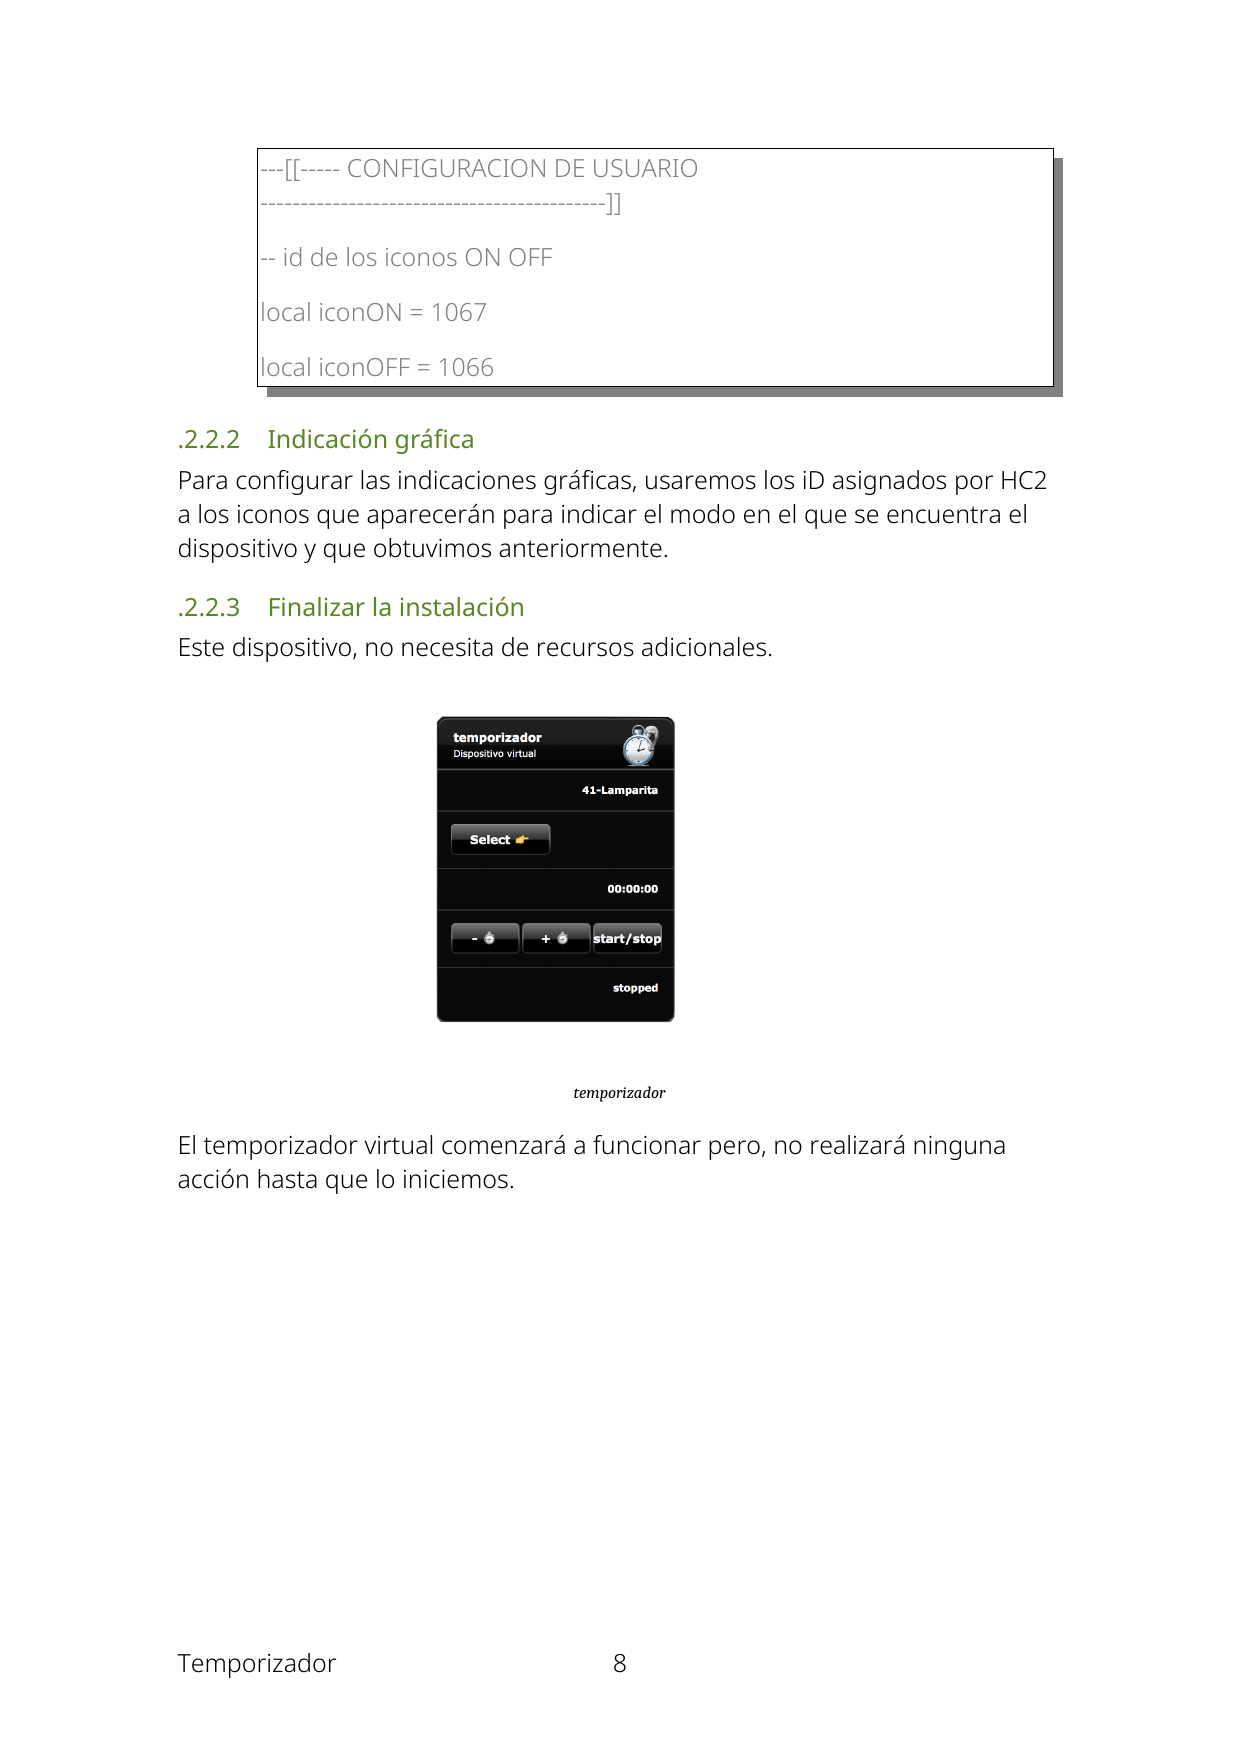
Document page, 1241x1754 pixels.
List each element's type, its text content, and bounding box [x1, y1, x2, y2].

text Para configurar las indicaciones gráficas, usaremos los iD asignados por HC2 a los iconos que aparecerán para indicar el modo en el que se encuentra el dispositivo y que obtuvimos anteriormente. [177, 462, 1063, 564]
text -- id de los iconos ON OFF [258, 237, 1052, 274]
text ---[[----- CONFIGURACION DE USUARIO -------------------------------------------]] [258, 149, 1052, 219]
subtitle Indicación gráfica [177, 422, 1063, 456]
text Este dispositivo, no necesita de recursos adicionales. [177, 630, 1063, 664]
text local iconOFF = 1066 [258, 346, 1052, 386]
text local iconON = 1067 [258, 291, 1052, 328]
subtitle Finalizar la instalación [177, 589, 1063, 624]
list temporizador [177, 1083, 1063, 1102]
picture [429, 714, 680, 1029]
text El temporizador virtual comenzará a funcionar pero, no realizará ninguna acción hasta que lo iniciemos. [177, 1127, 1063, 1195]
